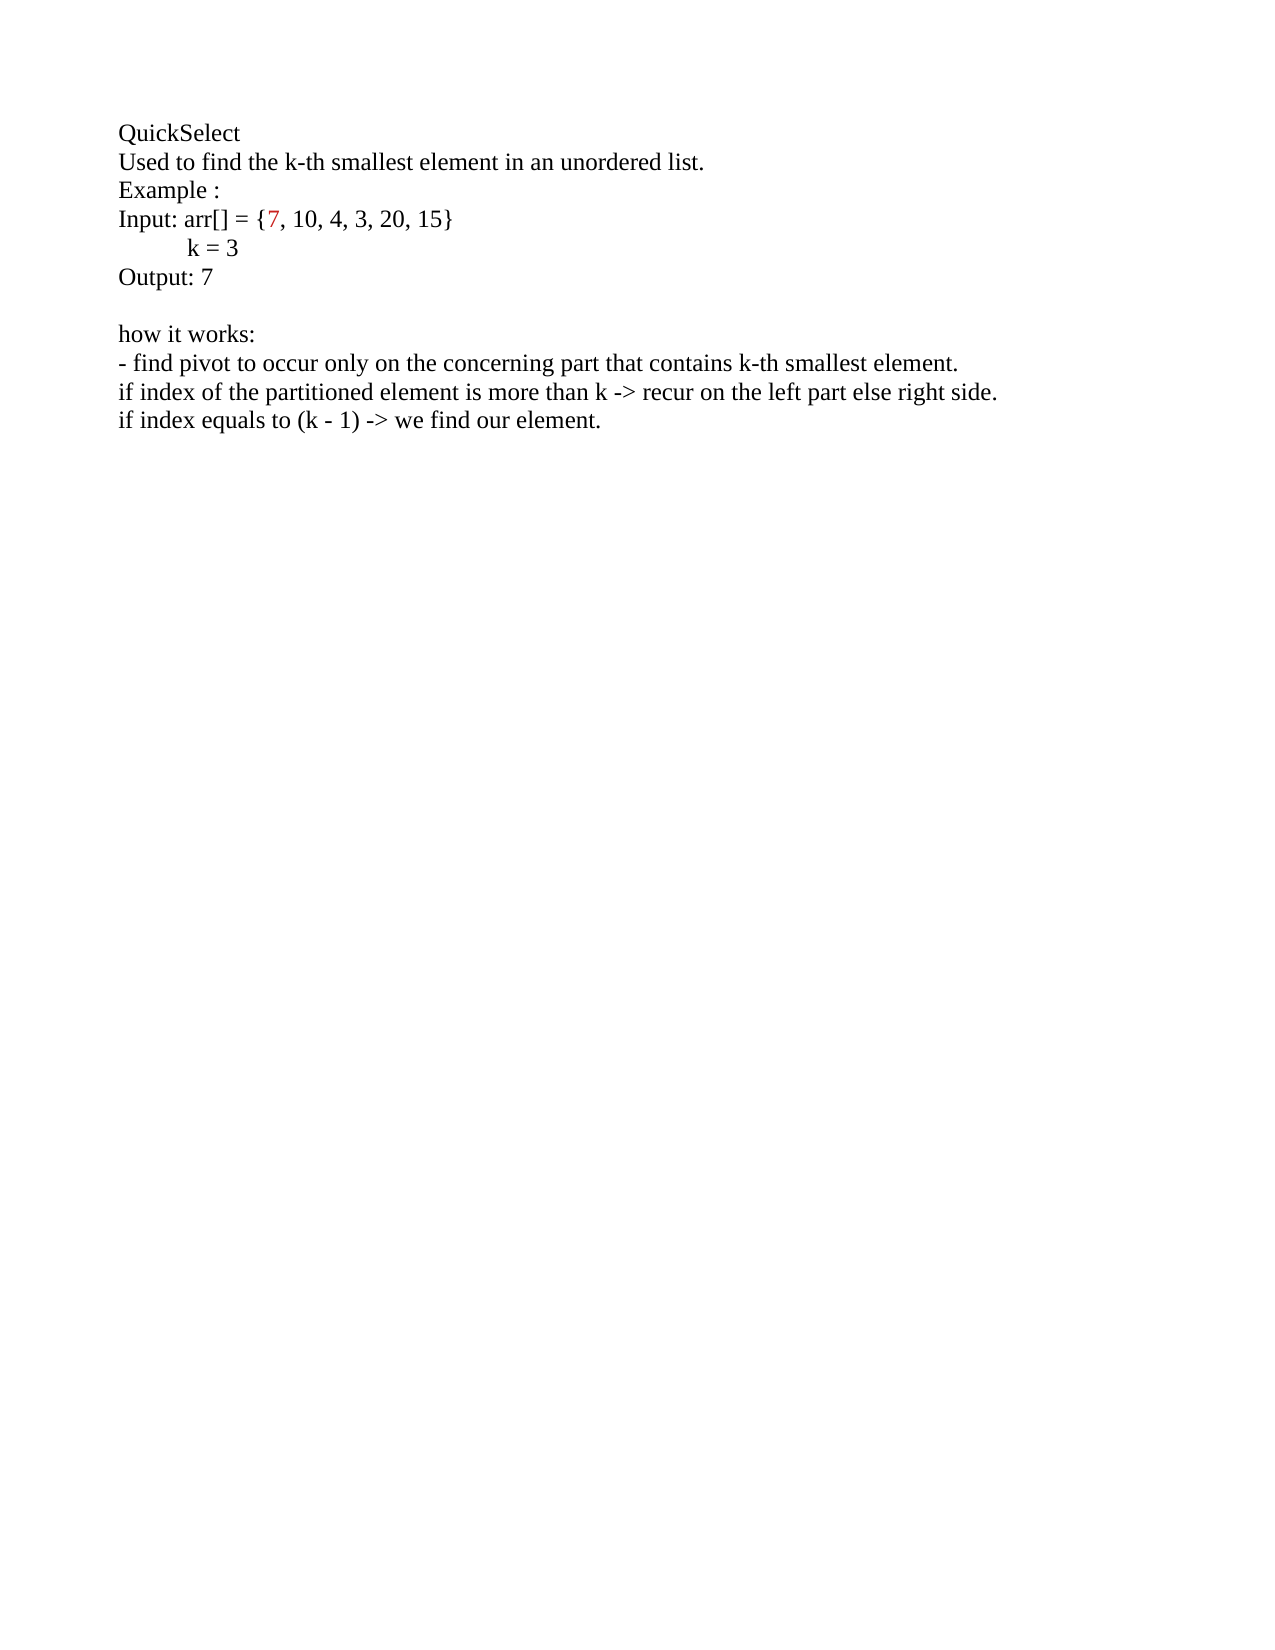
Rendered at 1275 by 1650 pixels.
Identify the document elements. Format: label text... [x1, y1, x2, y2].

text Input: arr[] = {7, 10, 4, 3, 20, 15} [118, 204, 1157, 233]
text if index of the partitioned element is more than k -> recur on the left part else right side. [118, 377, 1157, 406]
text Output: 7 [118, 262, 1157, 291]
text if index equals to (k - 1) -> we find our element. [118, 406, 1157, 434]
text Example : [118, 176, 1157, 204]
text k = 3 [118, 233, 1157, 262]
text QuickSelect [118, 118, 1157, 147]
text Used to find the k-th smallest element in an unordered list. [118, 147, 1157, 176]
text - find pivot to occur only on the concerning part that contains k-th smallest element. [118, 348, 1157, 377]
text how it works: [118, 319, 1157, 348]
